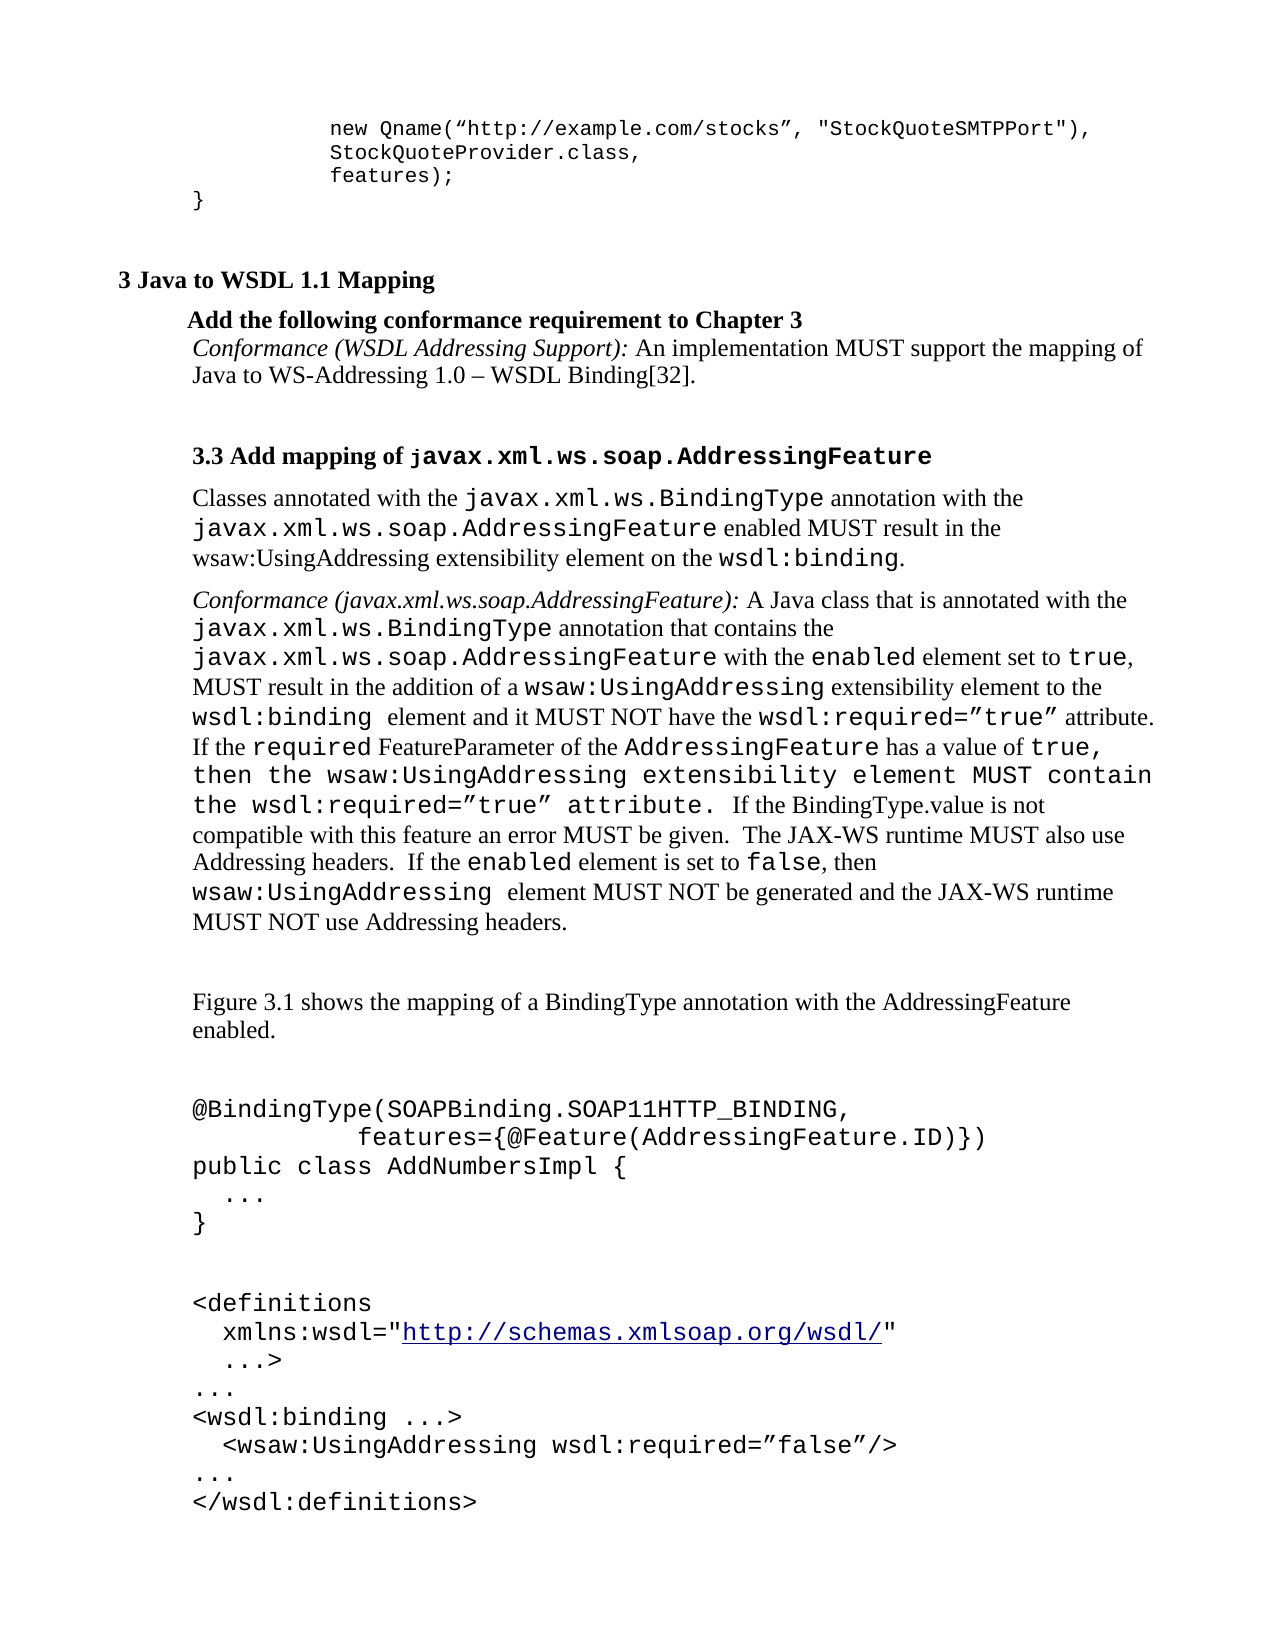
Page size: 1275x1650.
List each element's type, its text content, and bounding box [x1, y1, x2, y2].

text StockQuoteProvider.class, [192, 142, 1157, 165]
text new Qname(“http://example.com/stocks”, "StockQuoteSMTPPort"), [192, 118, 1157, 142]
text Classes annotated with the javax.xml.ws.BindingType annotation with the javax.xml.ws.soap.AddressingFeature enabled MUST result in the wsaw:UsingAddressing extensibility element on the wsdl:binding. [192, 484, 1157, 573]
text 3 Java to WSDL 1.1 Mapping [118, 266, 1157, 293]
text 3.3 Add mapping of javax.xml.ws.soap.AddressingFeature [192, 442, 1157, 472]
text <definitions xmlns:wsdl="http://schemas.xmlsoap.org/wsdl/" ...> ... <wsdl:binding ...> <wsaw:UsingAddressing wsdl:required=”false”/> ... </wsdl:definitions> [192, 1291, 1157, 1518]
text Conformance (WSDL Addressing Support): An implementation MUST support the mapping of Java to WS-Addressing 1.0 – WSDL Binding[32]. [192, 334, 1157, 389]
text Conformance (javax.xml.ws.soap.AddressingFeature): A Java class that is annotated with the javax.xml.ws.BindingType annotation that contains the javax.xml.ws.soap.AddressingFeature with the enabled element set to true, MUST result in the addition of a wsaw:UsingAddressing extensibility element to the wsdl:binding element and it MUST NOT have the wsdl:required=”true” attribute. If the required FeatureParameter of the AddressingFeature has a value of true, then the wsaw:UsingAddressing extensibility element MUST contain the wsdl:required=”true” attribute. If the BindingType.value is not compatible with this feature an error MUST be given. The JAX-WS runtime MUST also use Addressing headers. If the enabled element is set to false, then wsaw:UsingAddressing element MUST NOT be generated and the JAX-WS runtime MUST NOT use Addressing headers. [192, 586, 1157, 936]
text @BindingType(SOAPBinding.SOAP11HTTP_BINDING, features={@Feature(AddressingFeature.ID)}) public class AddNumbersImpl { ... } [192, 1097, 1157, 1238]
text Figure 3.1 shows the mapping of a BindingType annotation with the AddressingFeature enabled. [192, 988, 1157, 1044]
text Add the following conformance requirement to Chapter 3 [118, 306, 1157, 334]
text } [192, 189, 1157, 213]
text features); [192, 165, 1157, 189]
